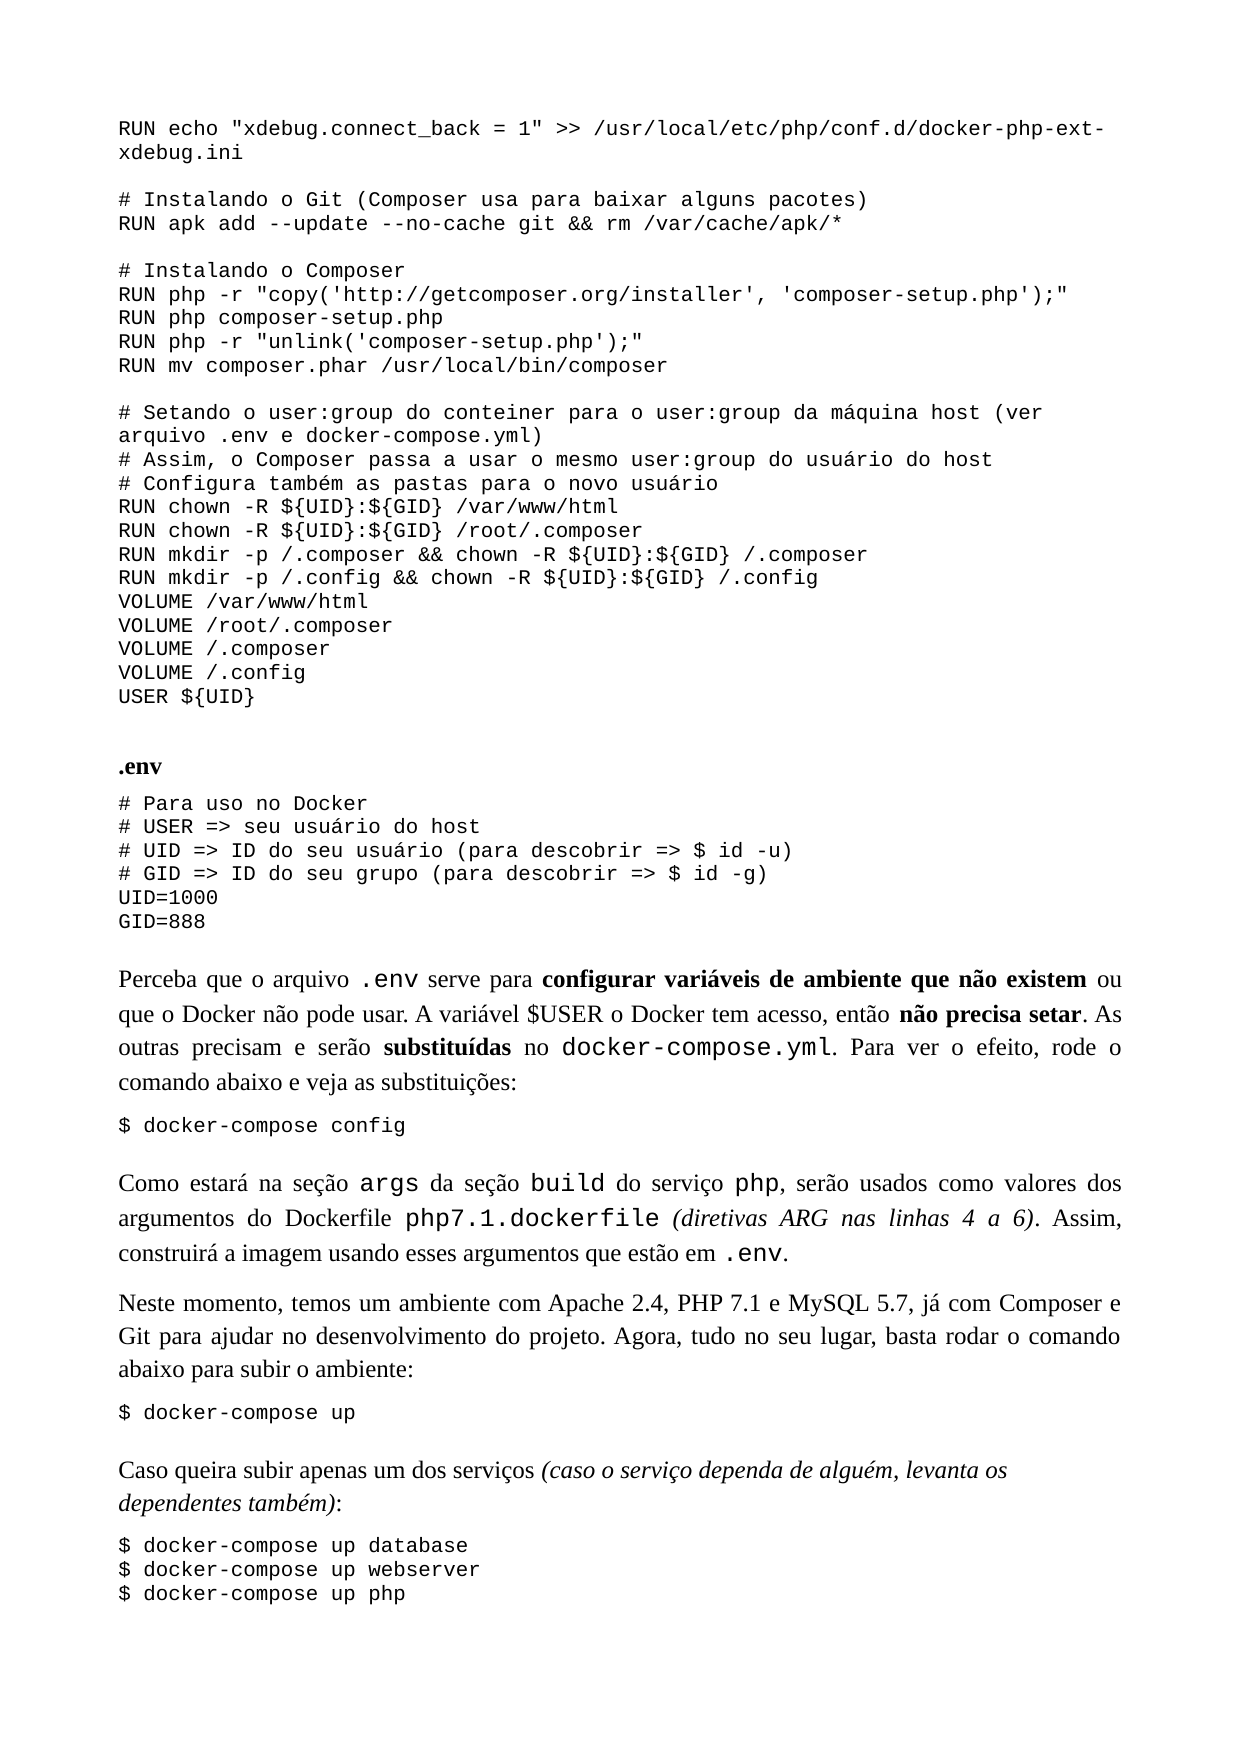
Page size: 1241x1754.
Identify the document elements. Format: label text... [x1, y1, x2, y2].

text # Assim, o Composer passa a usar o mesmo user:group do usuário do host [118, 449, 1122, 473]
text VOLUME /.config [118, 662, 1122, 686]
text # Setando o user:group do conteiner para o user:group da máquina host (ver arquivo .env e docker-compose.yml) [118, 402, 1122, 449]
text Caso queira subir apenas um dos serviços (caso o serviço dependa de alguém, levanta os dependentes também): [118, 1455, 1122, 1517]
text # GID => ID do seu grupo (para descobrir => $ id -g) [118, 863, 1122, 887]
text # Instalando o Composer [118, 260, 1122, 284]
text RUN mkdir -p /.config && chown -R ${UID}:${GID} /.config [118, 567, 1122, 591]
text $ docker-compose config [118, 1115, 1122, 1138]
text RUN echo "xdebug.connect_back = 1" >> /usr/local/etc/php/conf.d/docker-php-ext-xdebug.ini [118, 118, 1122, 165]
text RUN apk add --update --no-cache git && rm /var/cache/apk/* [118, 213, 1122, 236]
text # UID => ID do seu usuário (para descobrir => $ id -u) [118, 840, 1122, 863]
text $ docker-compose up webserver [118, 1559, 1122, 1583]
text VOLUME /root/.composer [118, 615, 1122, 638]
text RUN php composer-setup.php [118, 307, 1122, 331]
text RUN php -r "copy('http://getcomposer.org/installer', 'composer-setup.php');" [118, 284, 1122, 307]
text RUN chown -R ${UID}:${GID} /root/.composer [118, 520, 1122, 544]
text $ docker-compose up database [118, 1535, 1122, 1559]
text # Instalando o Git (Composer usa para baixar alguns pacotes) [118, 189, 1122, 213]
text USER ${UID} [118, 686, 1122, 709]
text GID=888 [118, 911, 1122, 934]
text $ docker-compose up [118, 1402, 1122, 1425]
text VOLUME /var/www/html [118, 591, 1122, 615]
text $ docker-compose up php [118, 1583, 1122, 1606]
text RUN php -r "unlink('composer-setup.php');" [118, 331, 1122, 354]
text # Configura também as pastas para o novo usuário [118, 473, 1122, 496]
text RUN chown -R ${UID}:${GID} /var/www/html [118, 496, 1122, 520]
text UID=1000 [118, 887, 1122, 911]
text Neste momento, temos um ambiente com Apache 2.4, PHP 7.1 e MySQL 5.7, já com Composer e Git para ajudar no desenvolvimento do projeto. Agora, tudo no seu lugar, basta rodar o comando abaixo para subir o ambiente: [118, 1288, 1122, 1383]
text VOLUME /.composer [118, 638, 1122, 662]
subtitle .env [118, 751, 1122, 780]
text # Para uso no Docker [118, 792, 1122, 816]
text RUN mkdir -p /.composer && chown -R ${UID}:${GID} /.composer [118, 544, 1122, 567]
text # USER => seu usuário do host [118, 816, 1122, 840]
text Perceba que o arquivo .env serve para configurar variáveis de ambiente que não existem ou que o Docker não pode usar. A variável $USER o Docker tem acesso, então não precisa setar. As outras precisam e serão substituídas no docker-compose.yml. Para ver o efeito, rode o comando abaixo e veja as substituições: [118, 964, 1122, 1096]
text RUN mv composer.phar /usr/local/bin/composer [118, 354, 1122, 378]
text Como estará na seção args da seção build do serviço php, serão usados como valores dos argumentos do Dockerfile php7.1.dockerfile (diretivas ARG nas linhas 4 a 6). Assim, construirá a imagem usando esses argumentos que estão em .env. [118, 1168, 1122, 1269]
